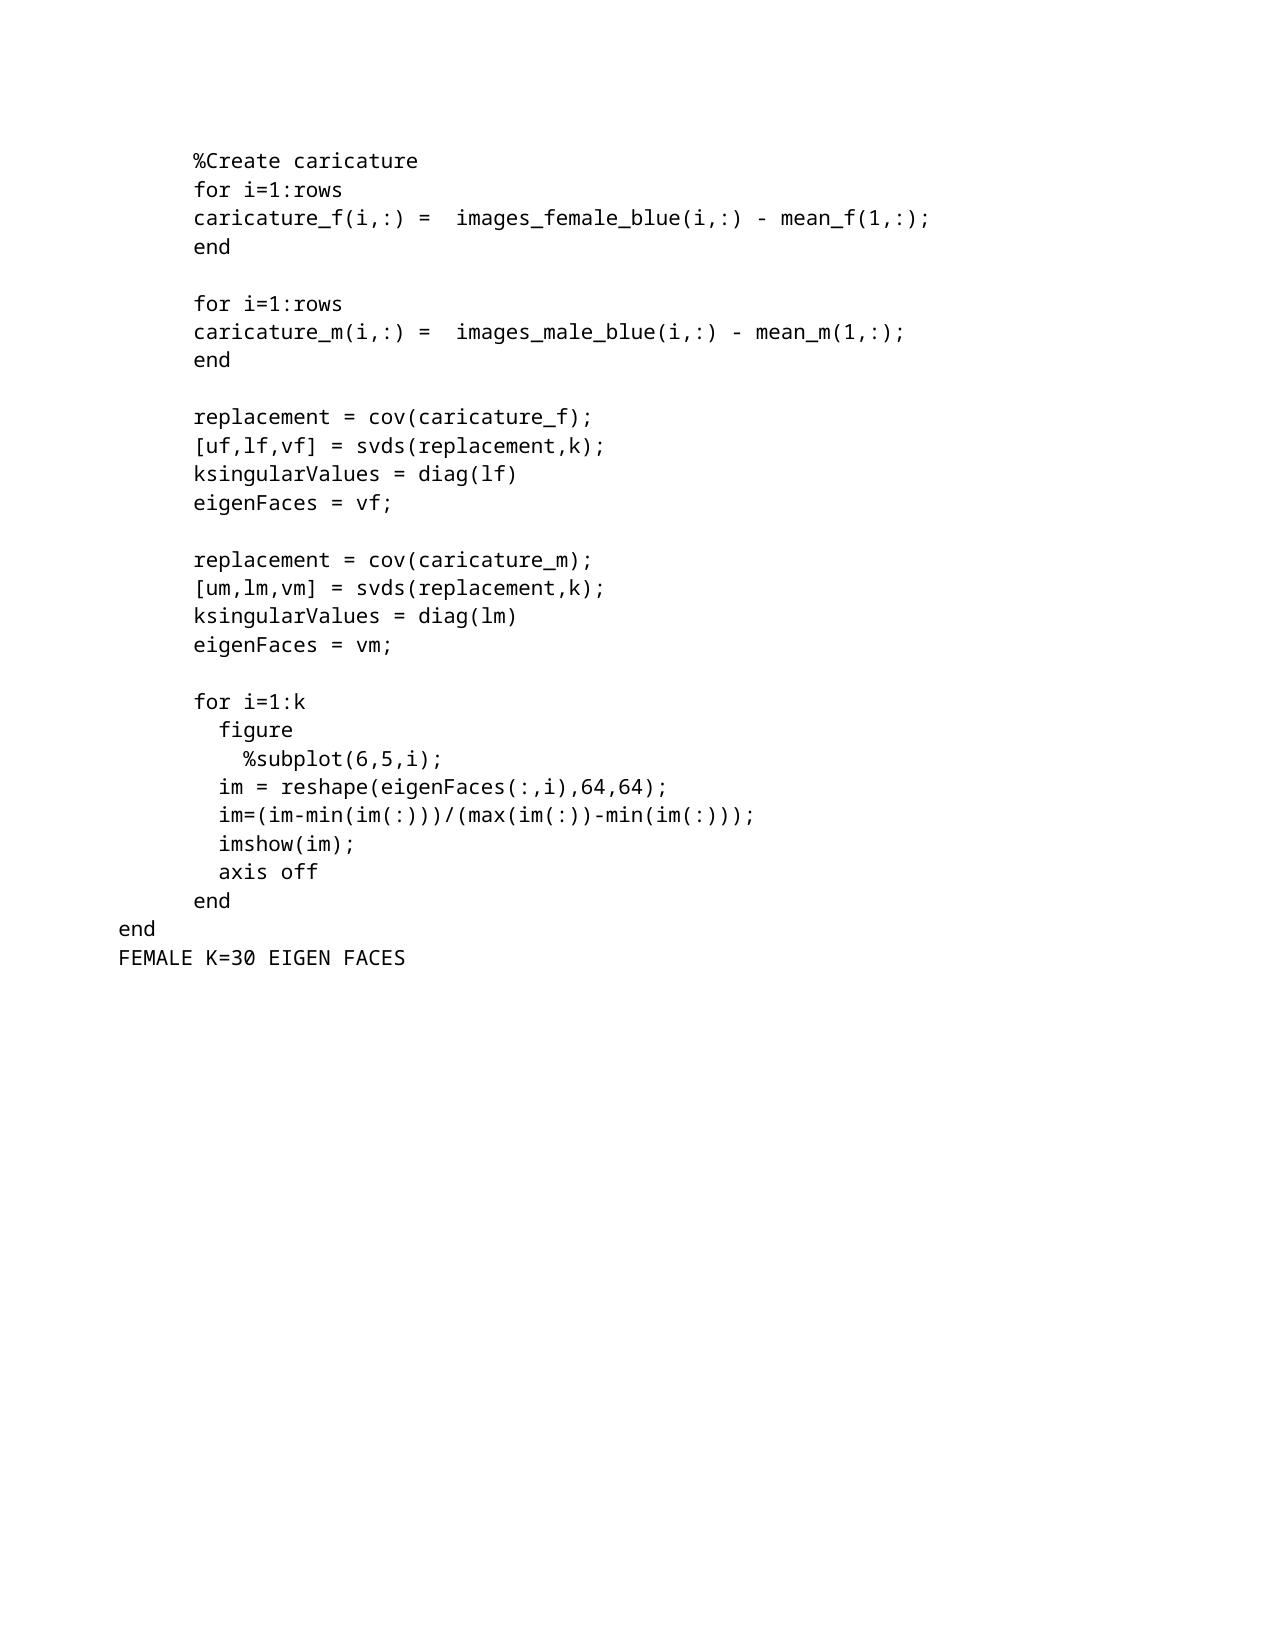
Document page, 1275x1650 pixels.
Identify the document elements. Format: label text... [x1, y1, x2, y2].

text im=(im-min(im(:)))/(max(im(:))-min(im(:))); [118, 801, 1157, 829]
text figure [118, 715, 1157, 744]
text im = reshape(eigenFaces(:,i),64,64); [118, 772, 1157, 801]
text end [118, 232, 1157, 260]
text end [118, 914, 1157, 943]
text caricature_f(i,:) = images_female_blue(i,:) - mean_f(1,:); [118, 203, 1157, 232]
text replacement = cov(caricature_m); [118, 545, 1157, 573]
text %subplot(6,5,i); [118, 744, 1157, 772]
text ksingularValues = diag(lf) [118, 459, 1157, 488]
text [um,lm,vm] = svds(replacement,k); [118, 573, 1157, 602]
text axis off [118, 857, 1157, 886]
text end [118, 886, 1157, 914]
text caricature_m(i,:) = images_male_blue(i,:) - mean_m(1,:); [118, 317, 1157, 346]
text eigenFaces = vf; [118, 488, 1157, 516]
text FEMALE K=30 EIGEN FACES [118, 943, 1157, 971]
text ksingularValues = diag(lm) [118, 602, 1157, 630]
text replacement = cov(caricature_f); [118, 402, 1157, 431]
text imshow(im); [118, 829, 1157, 857]
text end [118, 346, 1157, 374]
text %Create caricature [118, 147, 1157, 175]
text [uf,lf,vf] = svds(replacement,k); [118, 431, 1157, 459]
text eigenFaces = vm; [118, 630, 1157, 658]
text for i=1:rows [118, 289, 1157, 317]
text for i=1:rows [118, 175, 1157, 203]
text for i=1:k [118, 687, 1157, 715]
